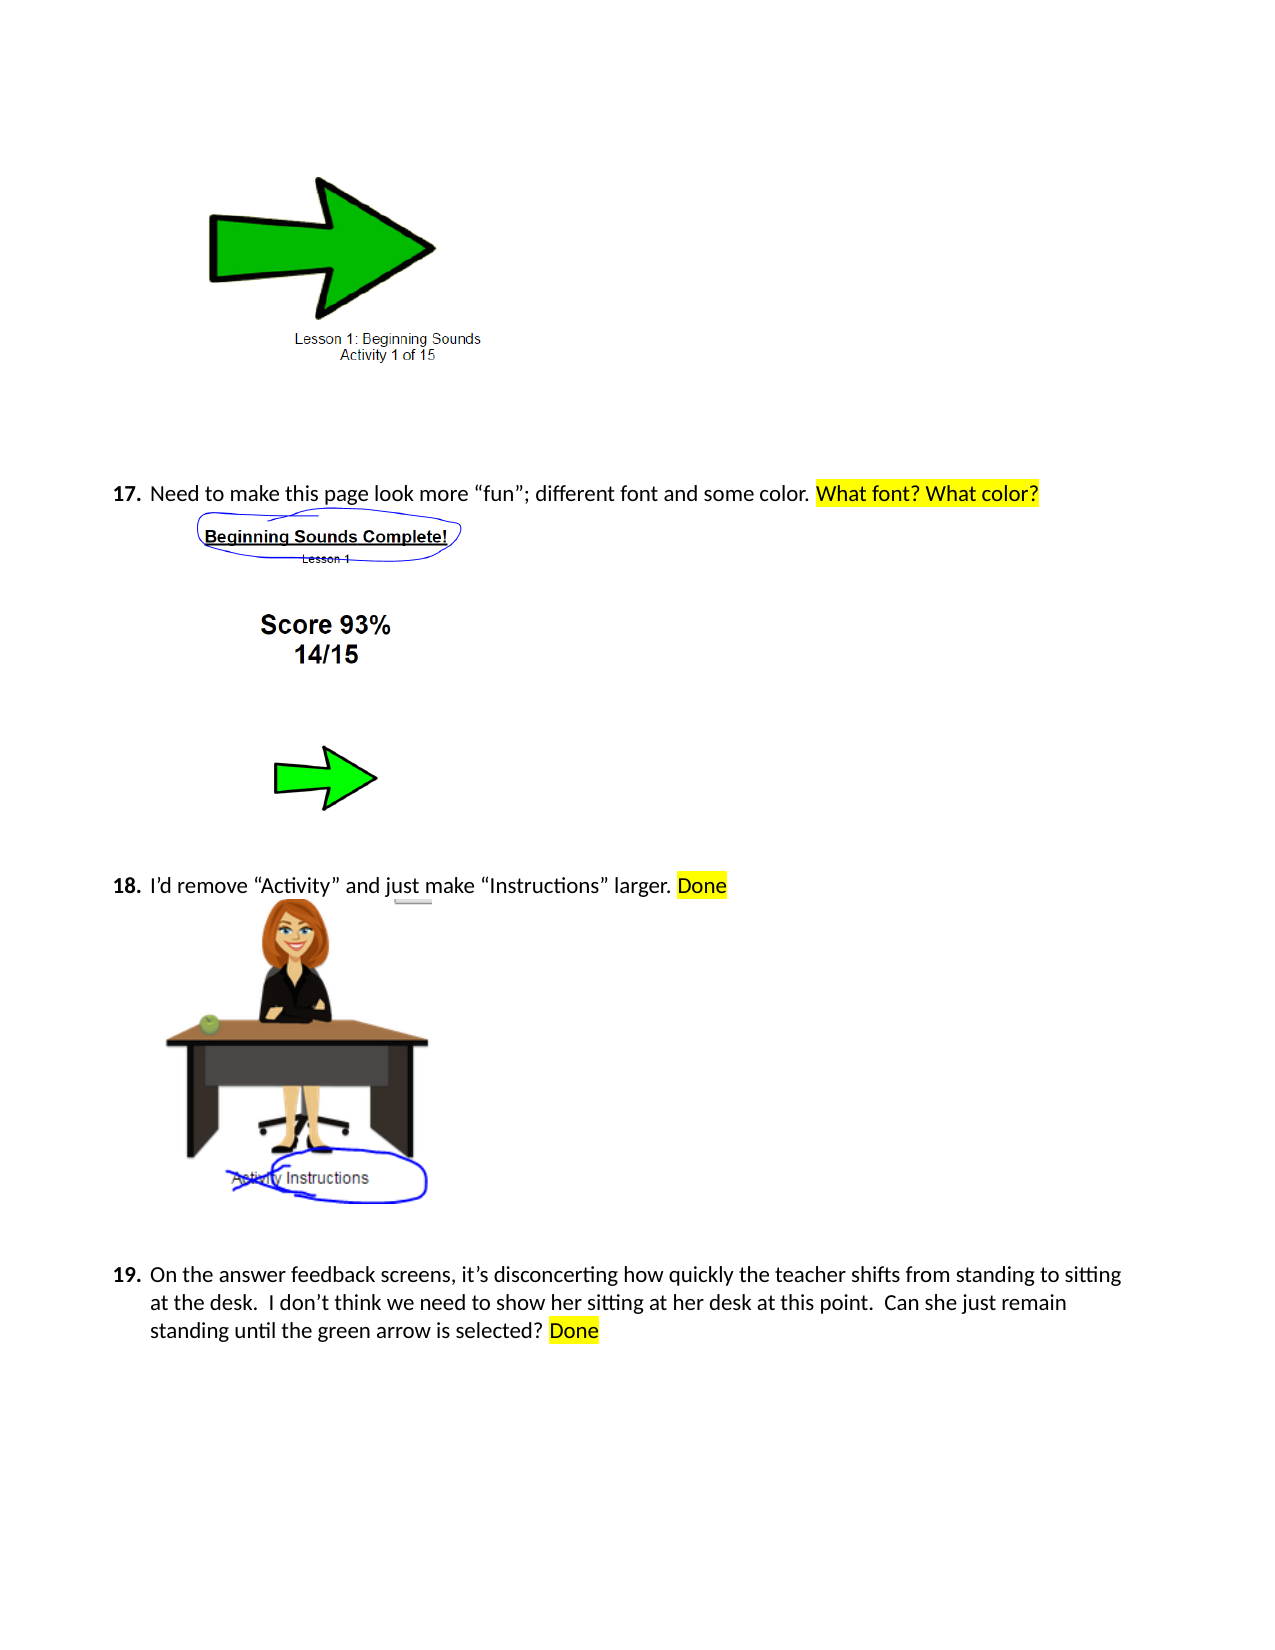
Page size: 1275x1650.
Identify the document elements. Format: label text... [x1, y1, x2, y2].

picture [150, 899, 432, 1204]
list I’d remove “Activity” and just make “Instructions” larger. Done [112, 871, 1125, 899]
list On the answer feedback screens, it’s disconcerting how quickly the teacher shifts from standing to sitting at the desk. I don’t think we need to show her sitting at her desk at this point. Can she just remain standing until the green arrow is selected? Done [112, 1260, 1125, 1344]
picture [150, 507, 525, 816]
picture [187, 150, 487, 371]
list Need to make this page look more “fun”; different font and some color. What font? What color? [112, 479, 1125, 507]
